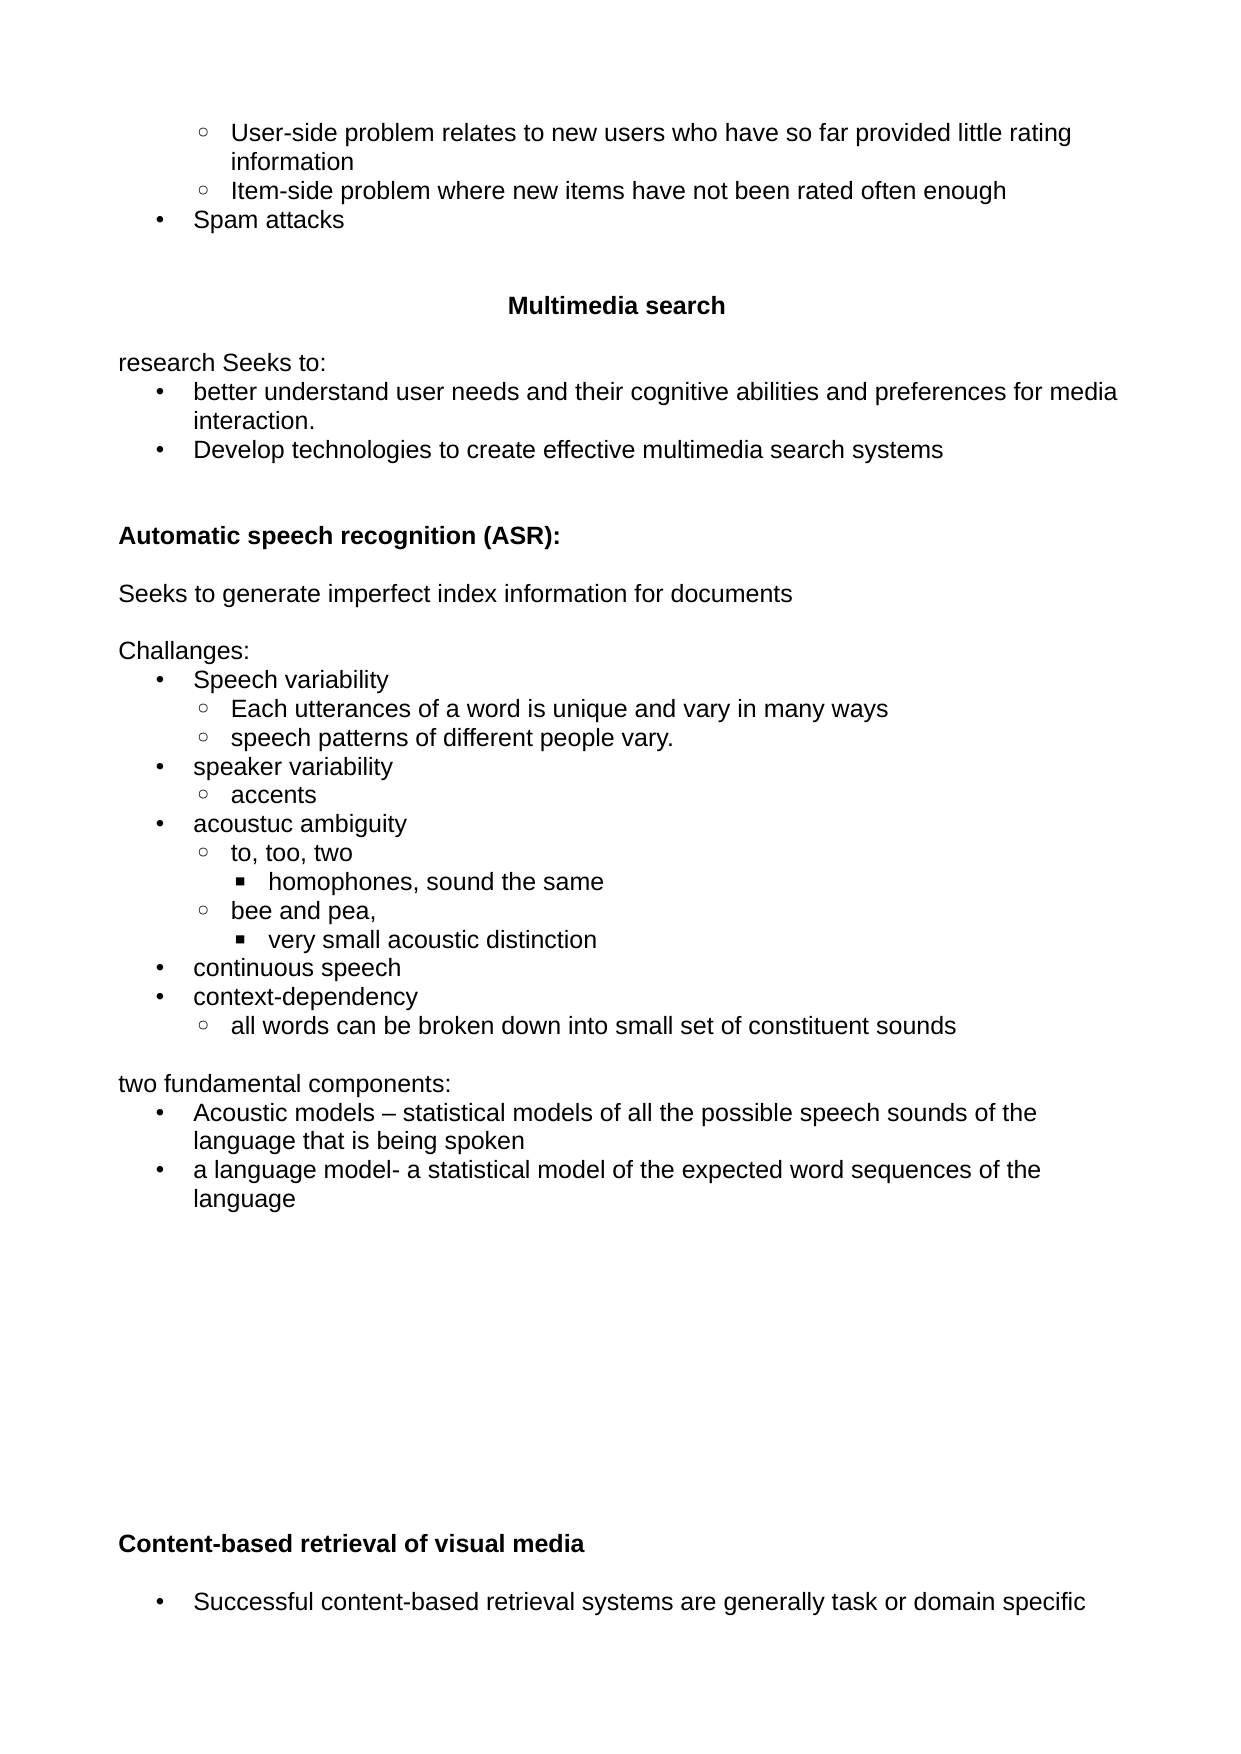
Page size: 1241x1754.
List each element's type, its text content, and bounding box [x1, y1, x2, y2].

list Develop technologies to create effective multimedia search systems [156, 435, 1122, 464]
list a language model- a statistical model of the expected word sequences of the language [156, 1155, 1122, 1213]
list better understand user needs and their cognitive abilities and preferences for media interaction. [156, 377, 1122, 435]
list Each utterances of a word is unique and vary in many ways [193, 694, 1122, 723]
text Multimedia search [118, 291, 1122, 320]
list Acoustic models – statistical models of all the possible speech sounds of the language that is being spoken [156, 1097, 1122, 1155]
list homophones, sound the same [231, 867, 1122, 896]
text Challanges: [118, 636, 1122, 665]
list speech patterns of different people vary. [193, 723, 1122, 751]
list bee and pea, [193, 896, 1122, 924]
list very small acoustic distinction [231, 924, 1122, 953]
list Speech variability [156, 665, 1122, 694]
text Seeks to generate imperfect index information for documents [118, 579, 1122, 607]
list speaker variability [156, 751, 1122, 780]
text research Seeks to: [118, 348, 1122, 377]
list User-side problem relates to new users who have so far provided little rating information [193, 118, 1122, 176]
list context-dependency [156, 982, 1122, 1011]
list continuous speech [156, 953, 1122, 982]
list Spam attacks [156, 204, 1122, 233]
text two fundamental components: [118, 1069, 1122, 1097]
text Automatic speech recognition (ASR): [118, 521, 1122, 550]
text Content-based retrieval of visual media [118, 1529, 1122, 1558]
list to, too, two [193, 838, 1122, 867]
list accents [193, 780, 1122, 809]
list all words can be broken down into small set of constituent sounds [193, 1011, 1122, 1040]
list acoustuc ambiguity [156, 809, 1122, 838]
list Item-side problem where new items have not been rated often enough [193, 176, 1122, 204]
list Successful content-based retrieval systems are generally task or domain specific [156, 1586, 1122, 1615]
